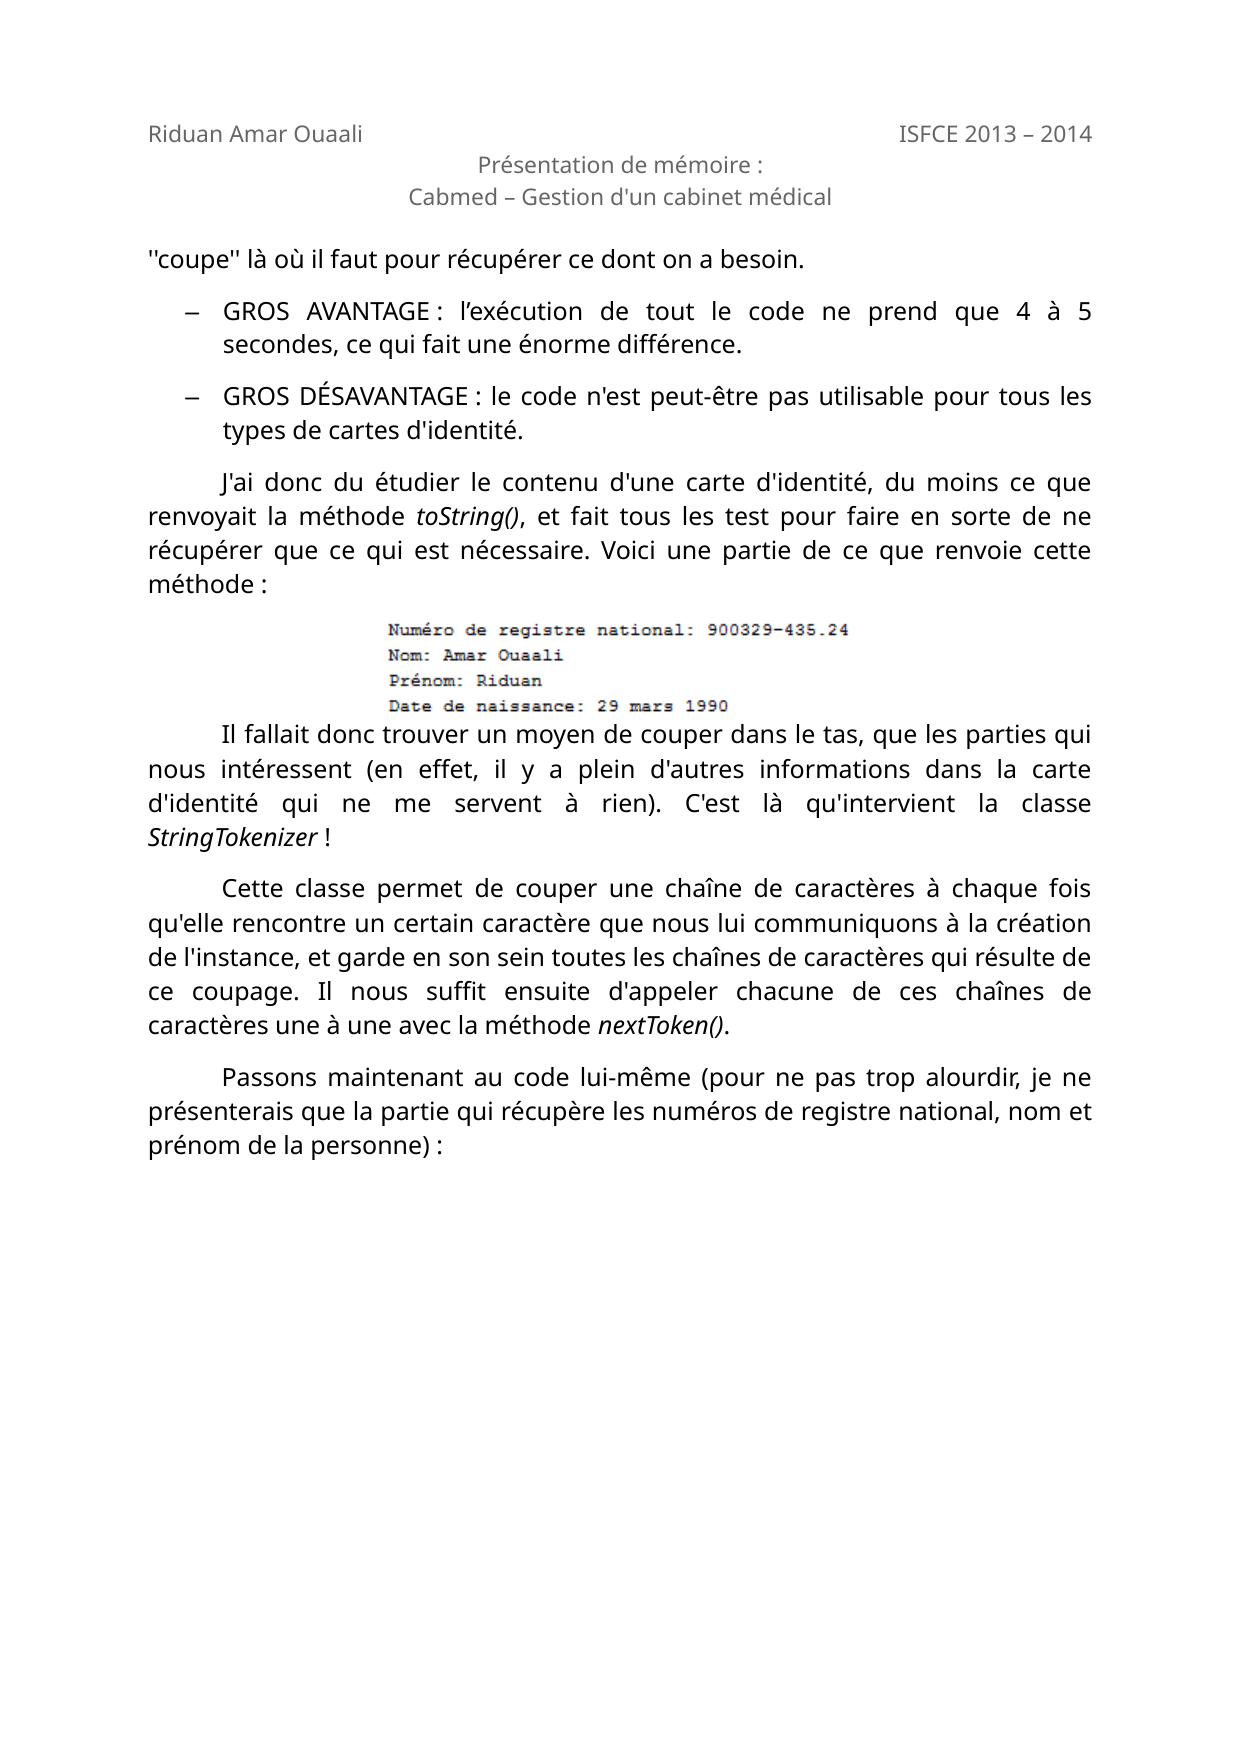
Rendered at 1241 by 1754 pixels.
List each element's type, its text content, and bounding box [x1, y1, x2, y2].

picture [385, 618, 856, 718]
list GROS DÉSAVANTAGE : le code n'est peut-être pas utilisable pour tous les types de cartes d'identité. [185, 379, 1093, 447]
text Il fallait donc trouver un moyen de couper dans le tas, que les parties qui nous intéressent (en effet, il y a plein d'autres informations dans la carte d'identité qui ne me servent à rien). C'est là qu'intervient la classe StringTokenizer ! [148, 619, 1093, 853]
list GROS AVANTAGE : l’exécution de tout le code ne prend que 4 à 5 secondes, ce qui fait une énorme différence. [185, 293, 1093, 361]
text Cette classe permet de couper une chaîne de caractères à chaque fois qu'elle rencontre un certain caractère que nous lui communiquons à la création de l'instance, et garde en son sein toutes les chaînes de caractères qui résulte de ce coupage. Il nous suffit ensuite d'appeler chacune de ces chaînes de caractères une à une avec la méthode nextToken(). [148, 871, 1093, 1041]
text ''coupe'' là où il faut pour récupérer ce dont on a besoin. [148, 241, 1093, 275]
text Passons maintenant au code lui-même (pour ne pas trop alourdir, je ne présenterais que la partie qui récupère les numéros de registre national, nom et prénom de la personne) : [148, 1059, 1093, 1161]
text J'ai donc du étudier le contenu d'une carte d'identité, du moins ce que renvoyait la méthode toString(), et fait tous les test pour faire en sorte de ne récupérer que ce qui est nécessaire. Voici une partie de ce que renvoie cette méthode : [148, 465, 1093, 601]
